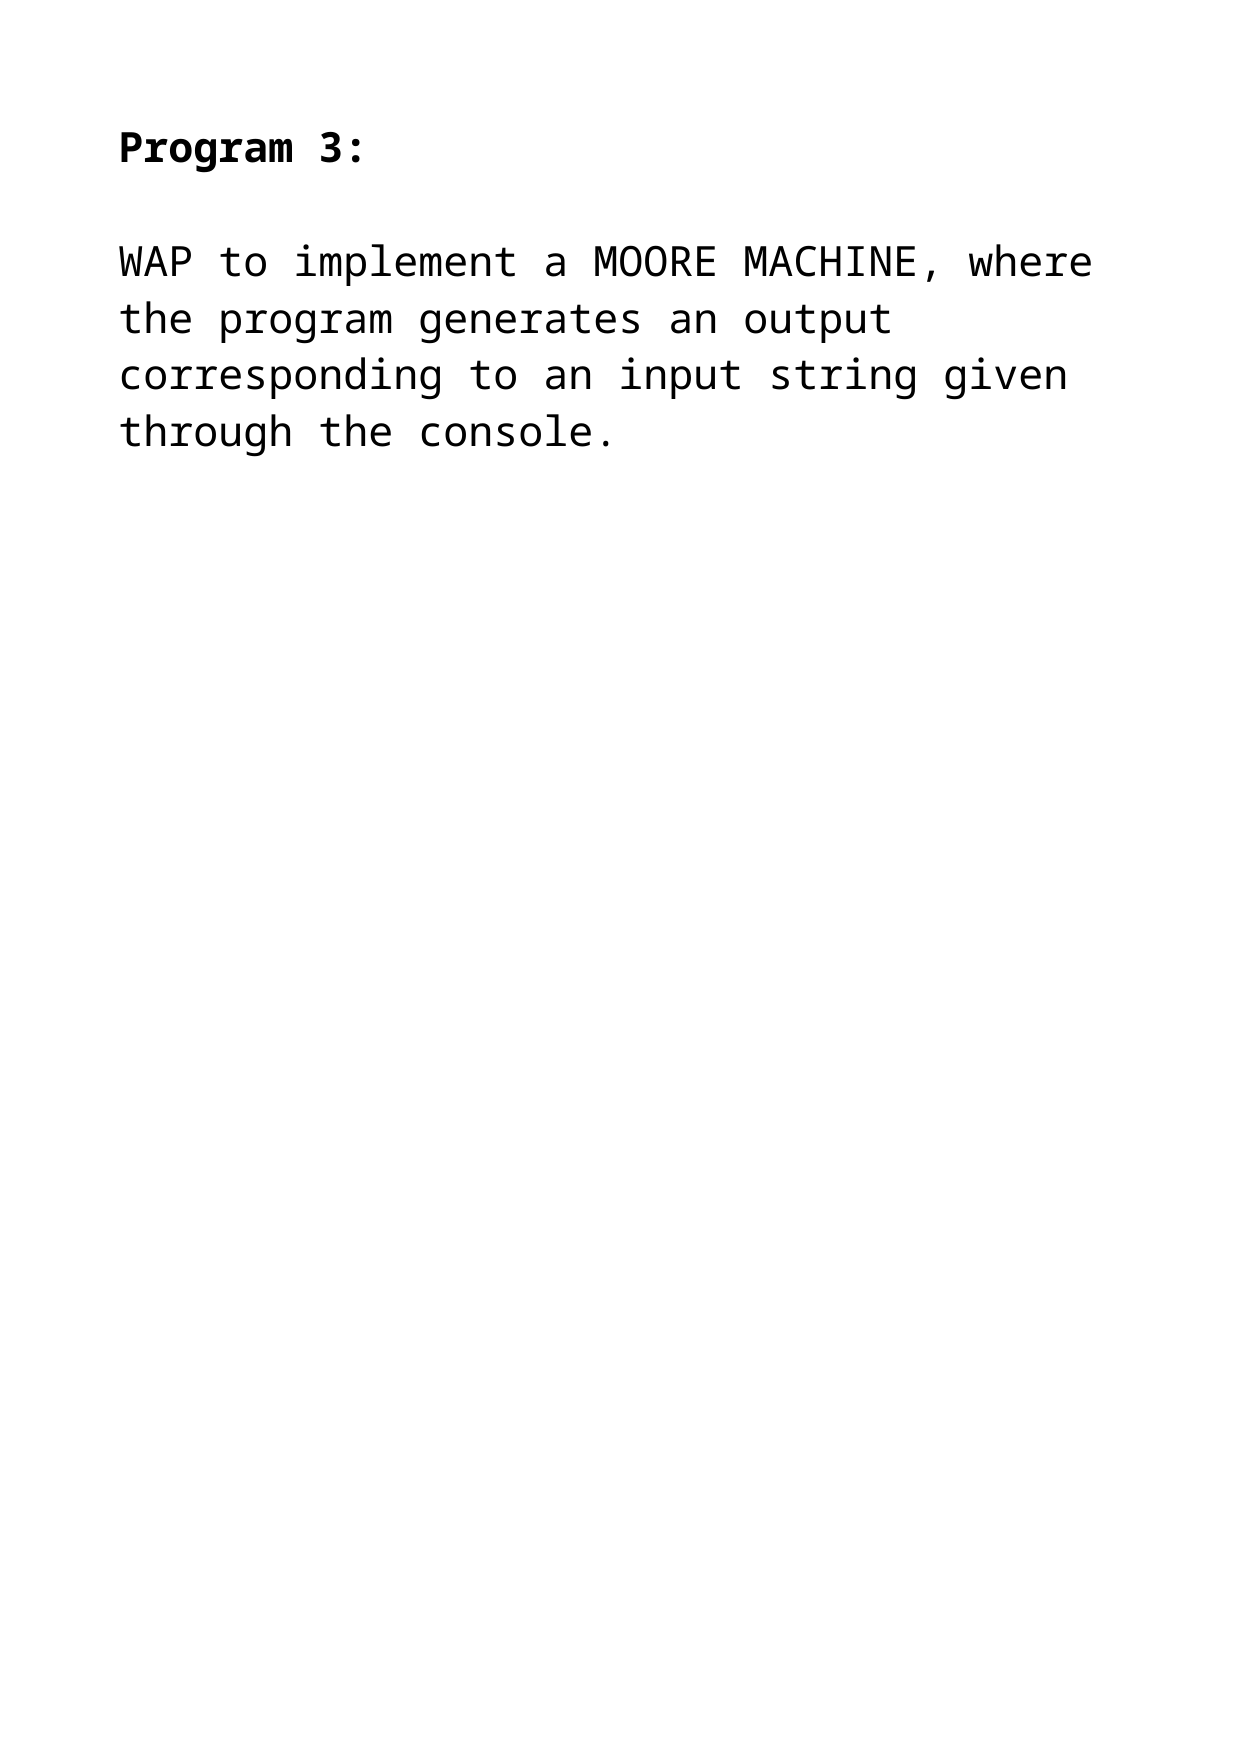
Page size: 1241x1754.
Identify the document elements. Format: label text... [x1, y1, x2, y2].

text Program 3: [118, 118, 1122, 175]
text WAP to implement a MOORE MACHINE, where the program generates an output corresponding to an input string given through the console. [118, 232, 1122, 459]
